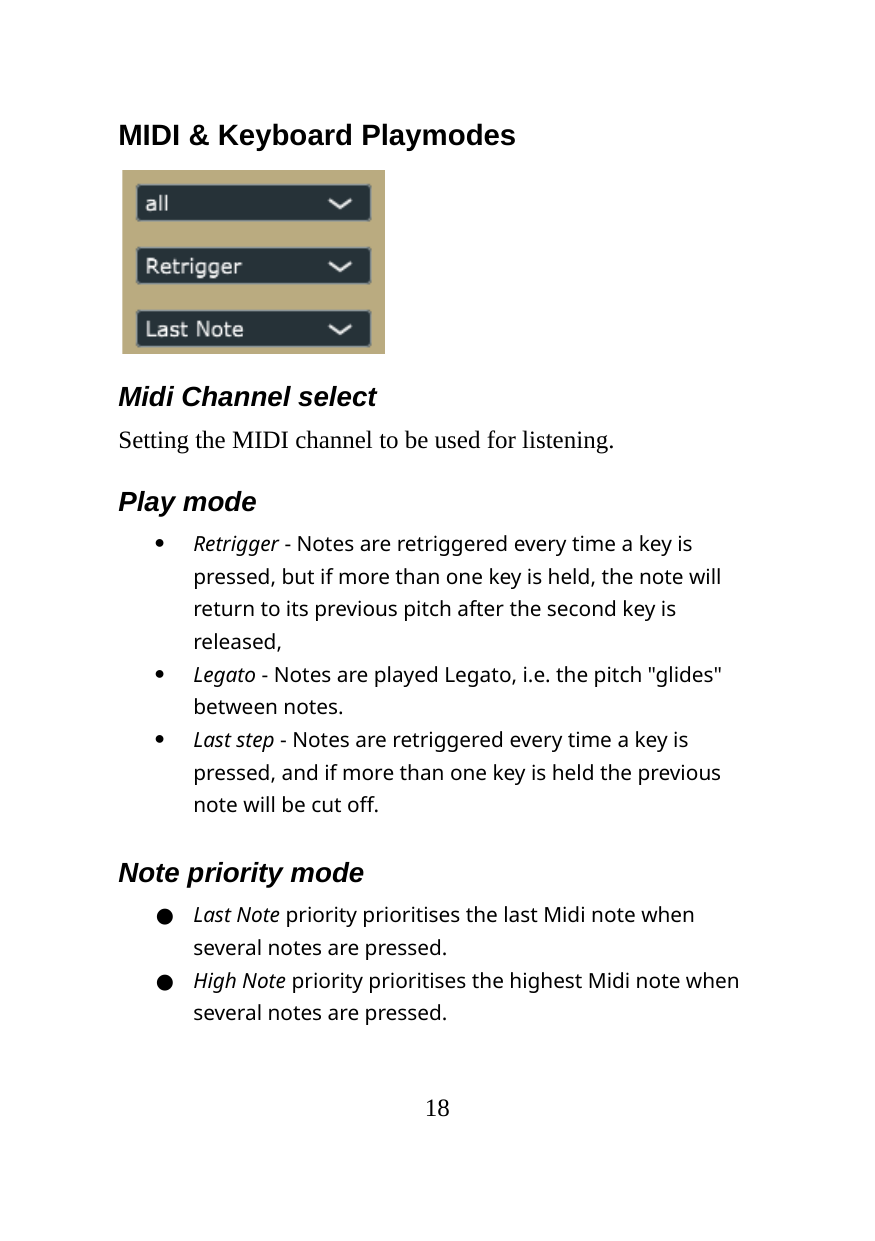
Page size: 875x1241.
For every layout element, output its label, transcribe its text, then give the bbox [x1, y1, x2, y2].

list Last step - Notes are retriggered every time a key is pressed, and if more than one key is held the previous note will be cut off. [156, 725, 756, 819]
list Retrigger - Notes are retriggered every time a key is pressed, but if more than one key is held, the note will return to its previous pitch after the second key is released, [156, 529, 756, 656]
picture [122, 170, 385, 354]
subtitle MIDI & Keyboard Playmodes [118, 118, 756, 152]
subtitle Play mode [118, 485, 756, 517]
text Setting the MIDI channel to be used for listening. [118, 425, 756, 454]
subtitle Note priority mode [118, 856, 756, 888]
list Last Note priority prioritises the last Midi note when several notes are pressed. [156, 901, 756, 962]
list Legato - Notes are played Legato, i.e. the pitch "glides" between notes. [156, 660, 756, 721]
list High Note priority prioritises the highest Midi note when several notes are pressed. [156, 966, 756, 1027]
subtitle Midi Channel select [118, 381, 756, 412]
